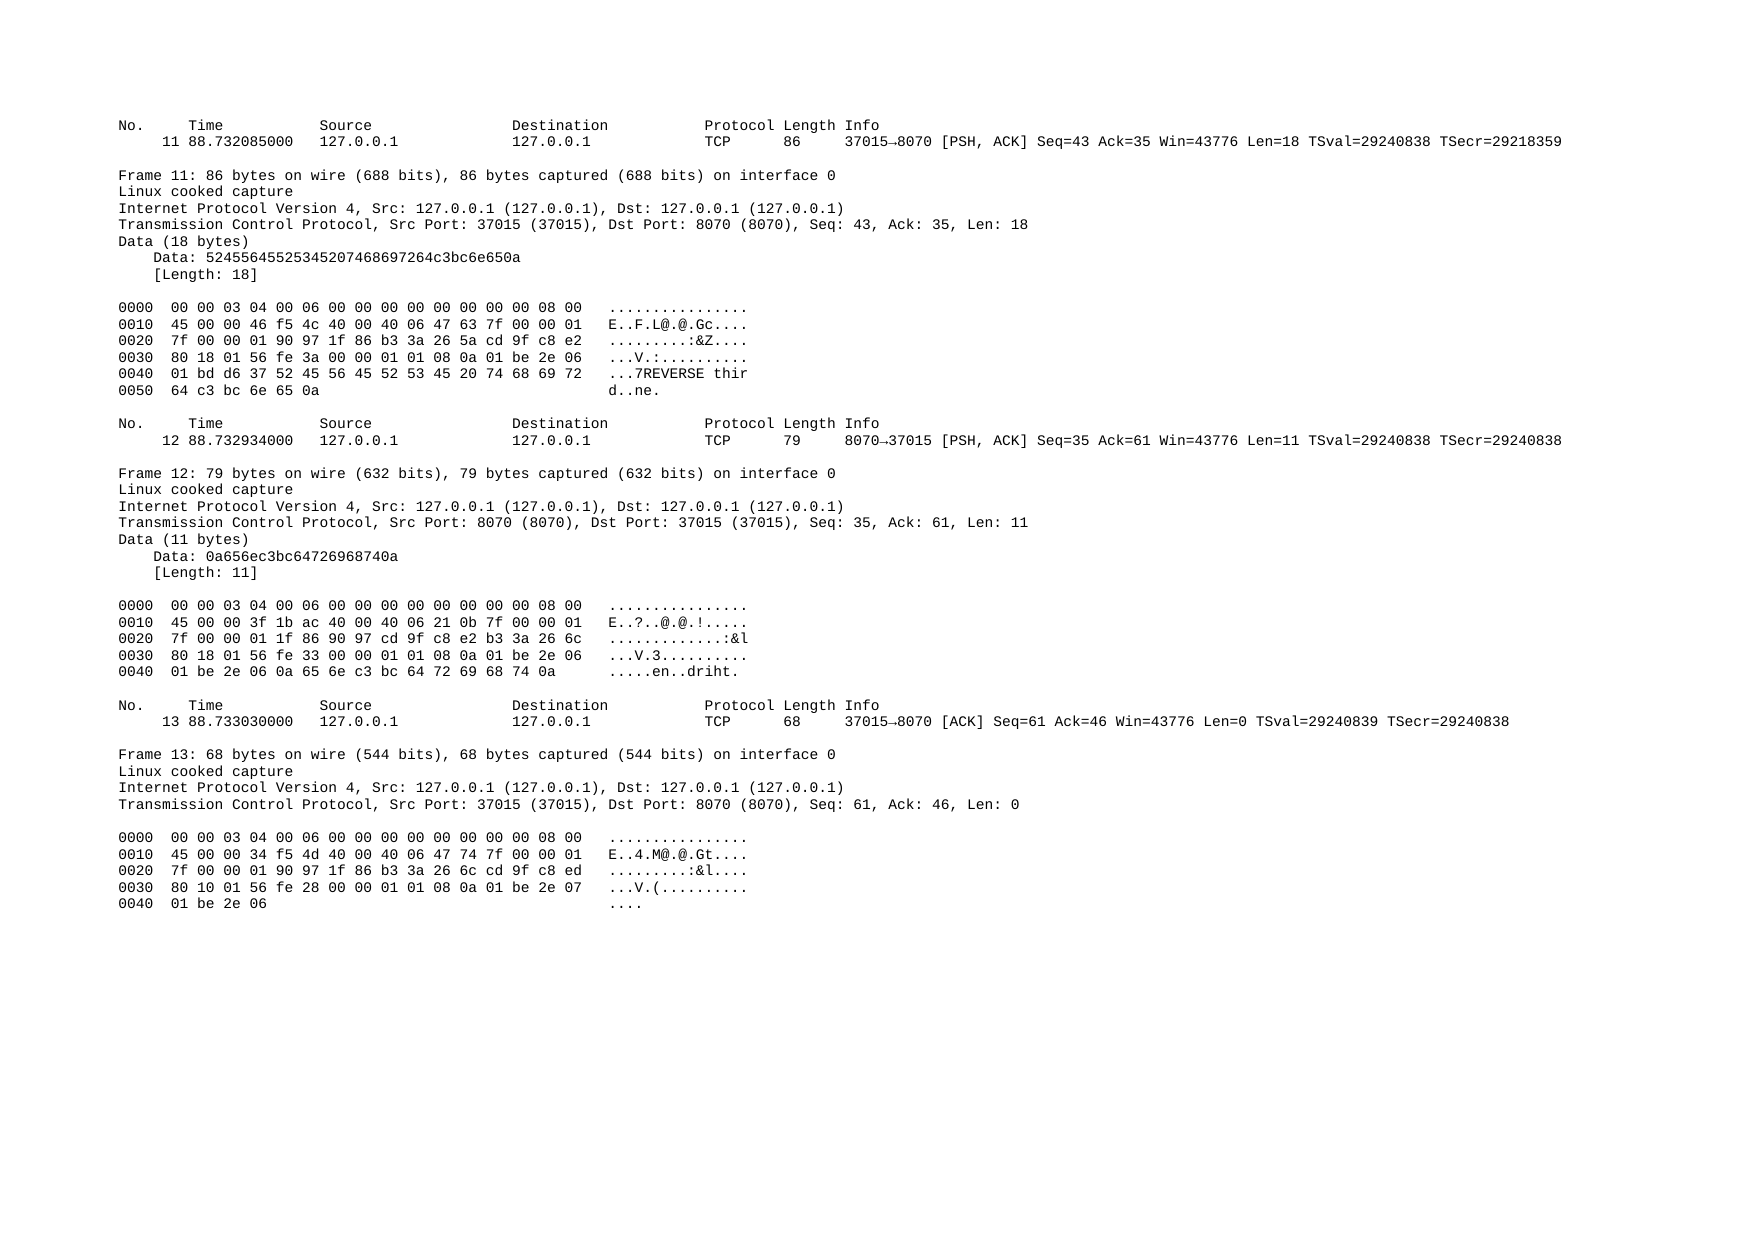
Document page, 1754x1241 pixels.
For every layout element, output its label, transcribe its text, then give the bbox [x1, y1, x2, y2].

text 0010 45 00 00 34 f5 4d 40 00 40 06 47 74 7f 00 00 01 E..4.M@.@.Gt.... [118, 847, 1636, 863]
text 13 88.733030000 127.0.0.1 127.0.0.1 TCP 68 37015→8070 [ACK] Seq=61 Ack=46 Win=43776 Len=0 TSval=29240839 TSecr=29240838 [118, 714, 1636, 731]
text Internet Protocol Version 4, Src: 127.0.0.1 (127.0.0.1), Dst: 127.0.0.1 (127.0.0.1) [118, 499, 1636, 516]
text Transmission Control Protocol, Src Port: 37015 (37015), Dst Port: 8070 (8070), Seq: 61, Ack: 46, Len: 0 [118, 797, 1636, 814]
text 0000 00 00 03 04 00 06 00 00 00 00 00 00 00 00 08 00 ................ [118, 830, 1636, 847]
text [Length: 18] [118, 267, 1636, 284]
text 0030 80 10 01 56 fe 28 00 00 01 01 08 0a 01 be 2e 07 ...V.(.......... [118, 880, 1636, 897]
text [Length: 11] [118, 565, 1636, 582]
text No. Time Source Destination Protocol Length Info [118, 698, 1636, 714]
text Frame 13: 68 bytes on wire (544 bits), 68 bytes captured (544 bits) on interface 0 [118, 747, 1636, 764]
text Data: 52455645525345207468697264c3bc6e650a [118, 251, 1636, 267]
text 0010 45 00 00 46 f5 4c 40 00 40 06 47 63 7f 00 00 01 E..F.L@.@.Gc.... [118, 317, 1636, 333]
text 11 88.732085000 127.0.0.1 127.0.0.1 TCP 86 37015→8070 [PSH, ACK] Seq=43 Ack=35 Win=43776 Len=18 TSval=29240838 TSecr=29218359 [118, 135, 1636, 151]
text Internet Protocol Version 4, Src: 127.0.0.1 (127.0.0.1), Dst: 127.0.0.1 (127.0.0.1) [118, 781, 1636, 797]
text Frame 11: 86 bytes on wire (688 bits), 86 bytes captured (688 bits) on interface 0 [118, 168, 1636, 184]
text No. Time Source Destination Protocol Length Info [118, 118, 1636, 135]
text 0050 64 c3 bc 6e 65 0a d..ne. [118, 383, 1636, 400]
text 0020 7f 00 00 01 1f 86 90 97 cd 9f c8 e2 b3 3a 26 6c .............:&l [118, 632, 1636, 648]
text 0020 7f 00 00 01 90 97 1f 86 b3 3a 26 6c cd 9f c8 ed .........:&l.... [118, 863, 1636, 880]
text 0040 01 bd d6 37 52 45 56 45 52 53 45 20 74 68 69 72 ...7REVERSE thir [118, 367, 1636, 383]
text Data (18 bytes) [118, 234, 1636, 251]
text Linux cooked capture [118, 764, 1636, 781]
text Linux cooked capture [118, 184, 1636, 201]
text Data (11 bytes) [118, 532, 1636, 549]
text Data: 0a656ec3bc64726968740a [118, 549, 1636, 565]
text 0030 80 18 01 56 fe 33 00 00 01 01 08 0a 01 be 2e 06 ...V.3.......... [118, 648, 1636, 665]
text 0000 00 00 03 04 00 06 00 00 00 00 00 00 00 00 08 00 ................ [118, 598, 1636, 615]
text Internet Protocol Version 4, Src: 127.0.0.1 (127.0.0.1), Dst: 127.0.0.1 (127.0.0.1) [118, 201, 1636, 217]
text No. Time Source Destination Protocol Length Info [118, 416, 1636, 433]
text Frame 12: 79 bytes on wire (632 bits), 79 bytes captured (632 bits) on interface 0 [118, 466, 1636, 482]
text 0030 80 18 01 56 fe 3a 00 00 01 01 08 0a 01 be 2e 06 ...V.:.......... [118, 350, 1636, 367]
text Linux cooked capture [118, 482, 1636, 499]
text 0020 7f 00 00 01 90 97 1f 86 b3 3a 26 5a cd 9f c8 e2 .........:&Z.... [118, 333, 1636, 350]
text 0010 45 00 00 3f 1b ac 40 00 40 06 21 0b 7f 00 00 01 E..?..@.@.!..... [118, 615, 1636, 632]
text 0040 01 be 2e 06 0a 65 6e c3 bc 64 72 69 68 74 0a .....en..driht. [118, 665, 1636, 681]
text 0040 01 be 2e 06 .... [118, 897, 1636, 913]
text 0000 00 00 03 04 00 06 00 00 00 00 00 00 00 00 08 00 ................ [118, 300, 1636, 317]
text 12 88.732934000 127.0.0.1 127.0.0.1 TCP 79 8070→37015 [PSH, ACK] Seq=35 Ack=61 Win=43776 Len=11 TSval=29240838 TSecr=29240838 [118, 433, 1636, 449]
text Transmission Control Protocol, Src Port: 8070 (8070), Dst Port: 37015 (37015), Seq: 35, Ack: 61, Len: 11 [118, 516, 1636, 532]
text Transmission Control Protocol, Src Port: 37015 (37015), Dst Port: 8070 (8070), Seq: 43, Ack: 35, Len: 18 [118, 217, 1636, 234]
